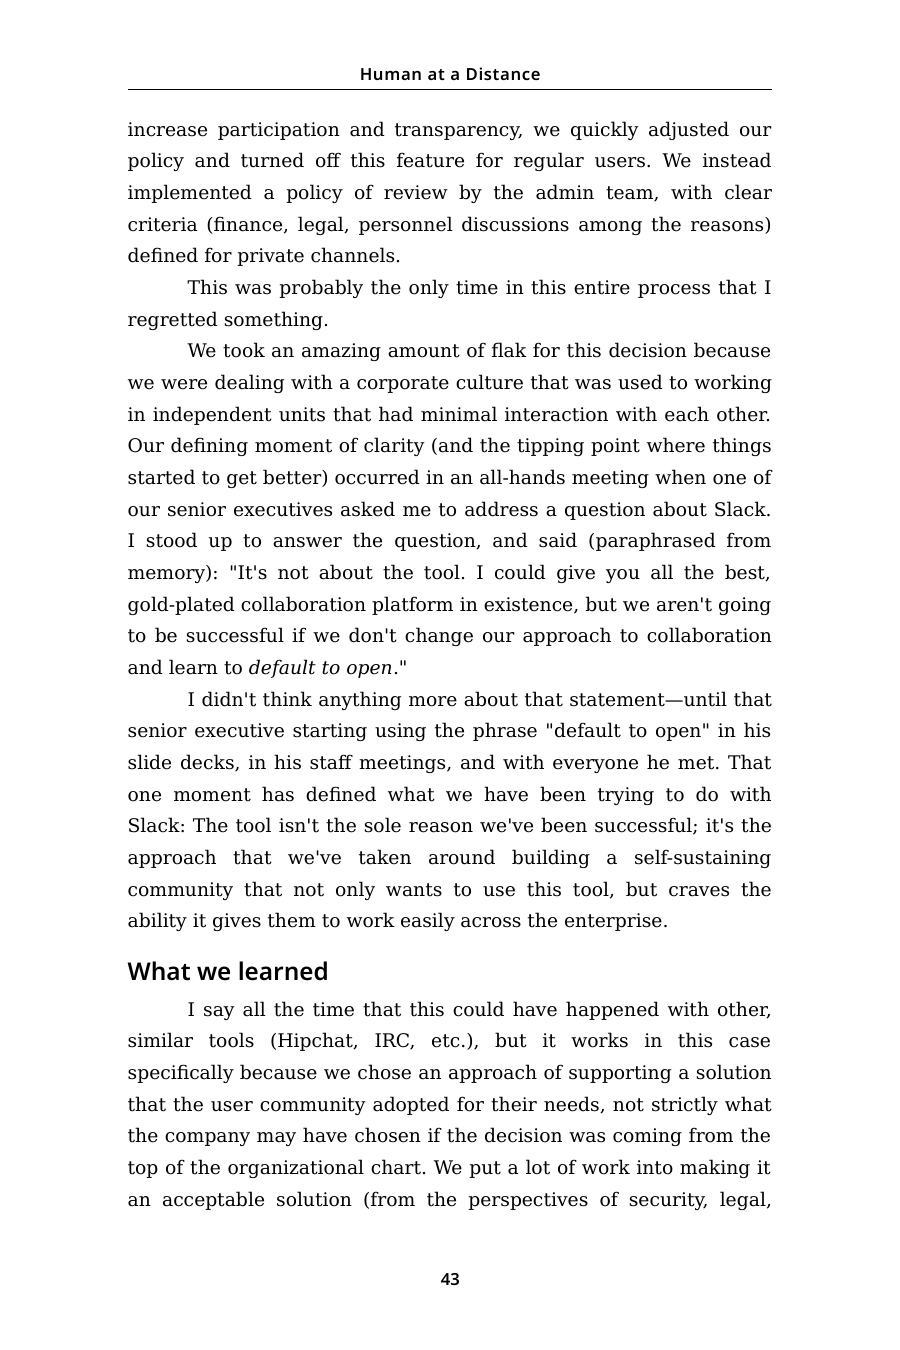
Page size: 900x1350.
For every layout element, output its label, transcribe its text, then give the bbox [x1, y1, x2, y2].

text I say all the time that this could have happened with other, similar tools (Hipchat, IRC, etc.), but it works in this case specifically because we chose an approach of supporting a solution that the user community adopted for their needs, not strictly what the company may have chosen if the decision was coming from the top of the organizational chart. We put a lot of work into making it an acceptable solution (from the perspectives of security, legal, [127, 999, 772, 1211]
subtitle What we learned [127, 956, 772, 986]
text We took an amazing amount of flak for this decision because we were dealing with a corporate culture that was used to working in independent units that had minimal interaction with each other. Our defining moment of clarity (and the tipping point where things started to get better) occurred in an all-hands meeting when one of our senior executives asked me to address a question about Slack. I stood up to answer the question, and said (paraphrased from memory): "It's not about the tool. I could give you all the best, gold-plated collaboration platform in existence, but we aren't going to be successful if we don't change our approach to collaboration and learn to default to open." [127, 340, 772, 679]
text This was probably the only time in this entire process that I regretted something. [127, 277, 772, 330]
text I didn't think anything more about that statement—until that senior executive starting using the phrase "default to open" in his slide decks, in his staff meetings, and with everyone he met. That one moment has defined what we have been trying to do with Slack: The tool isn't the sole reason we've been successful; it's the approach that we've taken around building a self-sustaining community that not only wants to use this tool, but craves the ability it gives them to work easily across the enterprise. [127, 688, 772, 932]
text increase participation and transparency, we quickly adjusted our policy and turned off this feature for regular users. We instead implemented a policy of review by the admin team, with clear criteria (finance, legal, personnel discussions among the reasons) defined for private channels. [127, 118, 772, 267]
